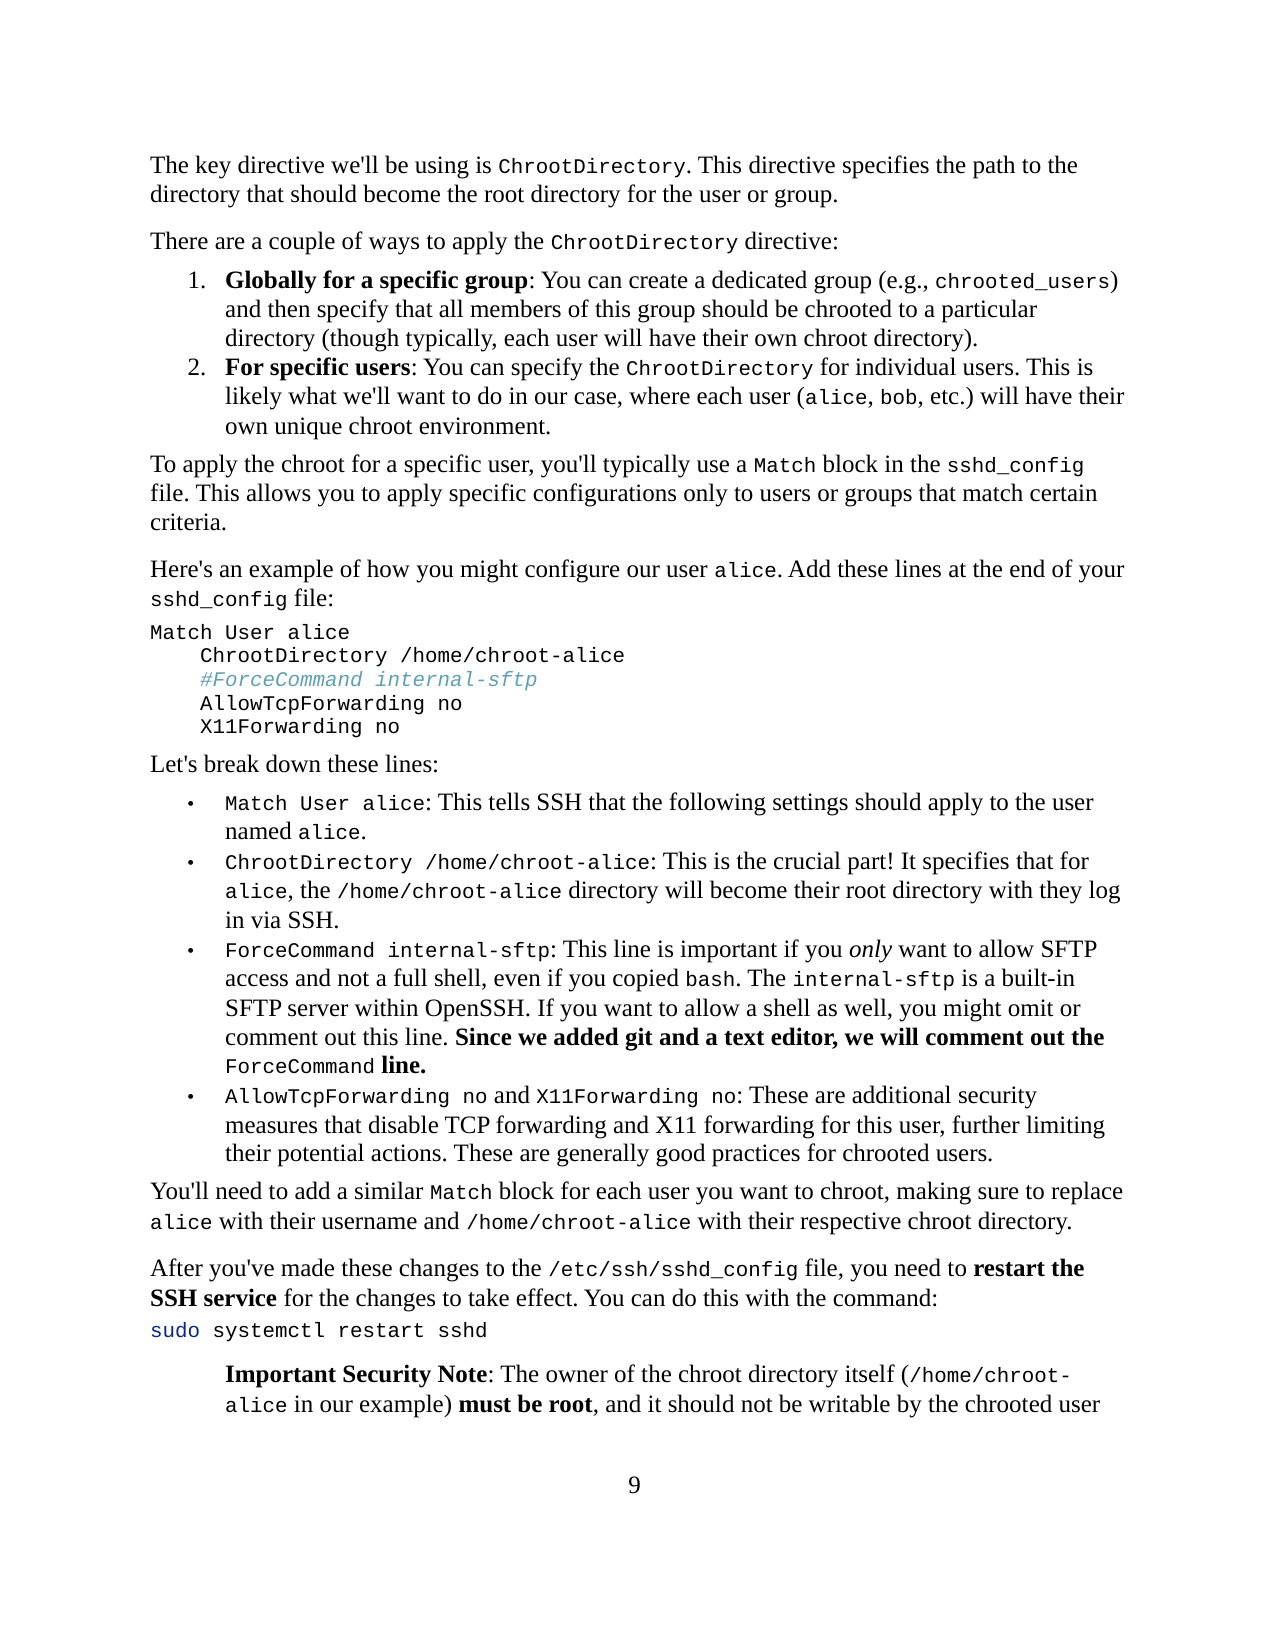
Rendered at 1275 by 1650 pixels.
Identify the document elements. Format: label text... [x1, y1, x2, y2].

text The key directive we'll be using is ChrootDirectory. This directive specifies the path to the directory that should become the root directory for the user or group. [150, 150, 1125, 208]
text sudo systemctl restart sshd [150, 1321, 1125, 1344]
text #ForceCommand internal-sftp [150, 669, 1125, 693]
text ChrootDirectory /home/chroot-alice [150, 646, 1125, 669]
list ForceCommand internal-sftp: This line is important if you only want to allow SFTP access and not a full shell, even if you copied bash. The internal-sftp is a built-in SFTP server within OpenSSH. If you want to allow a shell as well, you might omit or comment out this line. Since we added git and a text editor, we will comment out the ForceCommand line. [187, 934, 1125, 1080]
text After you've made these changes to the /etc/ssh/sshd_config file, you need to restart the SSH service for the changes to take effect. You can do this with the command: [150, 1253, 1125, 1312]
list AllowTcpForwarding no and X11Forwarding no: These are additional security measures that disable TCP forwarding and X11 forwarding for this user, further limiting their potential actions. These are generally good practices for chrooted users. [187, 1080, 1125, 1167]
list ChrootDirectory /home/chroot-alice: This is the crucial part! It specifies that for alice, the /home/chroot-alice directory will become their root directory with they log in via SSH. [187, 846, 1125, 934]
list Globally for a specific group: You can create a dedicated group (e.g., chrooted_users) and then specify that all members of this group should be chrooted to a particular directory (though typically, each user will have their own chroot directory). [187, 265, 1125, 352]
text You'll need to add a similar Match block for each user you want to chroot, making sure to replace alice with their username and /home/chroot-alice with their respective chroot directory. [150, 1176, 1125, 1235]
list For specific users: You can specify the ChrootDirectory for individual users. This is likely what we'll want to do in our case, where each user (alice, bob, etc.) will have their own unique chroot environment. [187, 352, 1125, 440]
text Here's an example of how you might configure our user alice. Add these lines at the end of your sshd_config file: [150, 554, 1125, 613]
text There are a couple of ways to apply the ChrootDirectory directive: [150, 226, 1125, 256]
text To apply the chroot for a specific user, you'll typically use a Match block in the sshd_config file. This allows you to apply specific configurations only to users or groups that match certain criteria. [150, 449, 1125, 536]
text X11Forwarding no [150, 716, 1125, 740]
text Match User alice [150, 622, 1125, 646]
list Match User alice: This tells SSH that the following settings should apply to the user named alice. [187, 787, 1125, 846]
text Important Security Note: The owner of the chroot directory itself (/home/chroot-alice in our example) must be root, and it should not be writable by the chrooted user [225, 1359, 1125, 1418]
text Let's break down these lines: [150, 749, 1125, 778]
text AllowTcpForwarding no [150, 693, 1125, 716]
